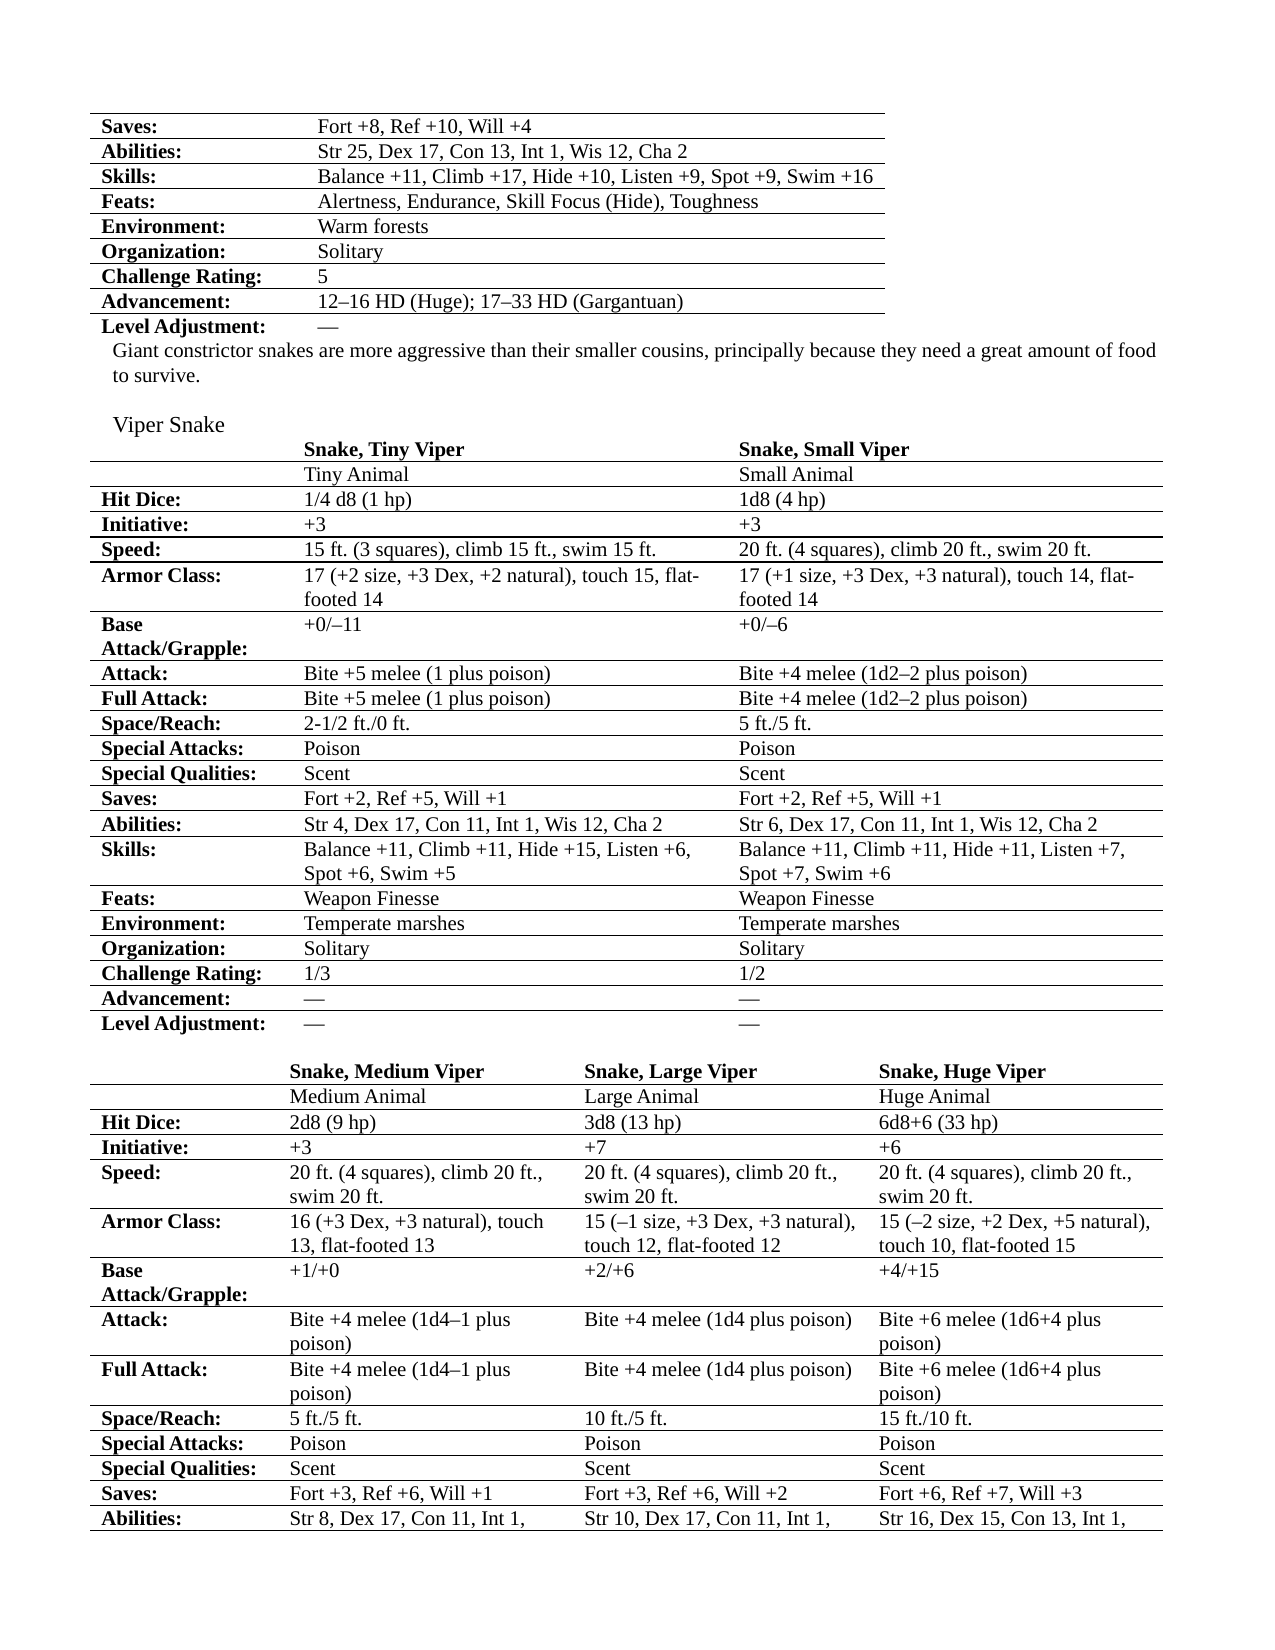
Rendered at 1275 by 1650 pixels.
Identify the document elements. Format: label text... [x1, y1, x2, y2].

table_cell +3 [278, 1135, 573, 1159]
table_cell Solitary [306, 239, 885, 263]
table_cell Saves: [90, 114, 306, 138]
table_cell Space/Reach: [90, 711, 292, 735]
table_cell Bite +4 melee (1d2–2 plus poison) [728, 686, 1162, 710]
table_cell 15 (–2 size, +2 Dex, +5 natural), touch 10, flat-footed 15 [868, 1209, 1162, 1257]
table_cell +6 [868, 1135, 1162, 1159]
table_cell 20 ft. (4 squares), climb 20 ft., swim 20 ft. [868, 1160, 1162, 1208]
table_cell Scent [278, 1456, 573, 1480]
table_cell Skills: [90, 837, 292, 885]
table_cell Balance +11, Climb +11, Hide +15, Listen +6, Spot +6, Swim +5 [293, 837, 727, 885]
table_header Snake, Small Viper [728, 437, 1162, 461]
table_cell +0/–6 [728, 612, 1162, 660]
table_cell Fort +8, Ref +10, Will +4 [306, 114, 885, 138]
table_cell — [293, 986, 727, 1010]
table_cell Bite +5 melee (1 plus poison) [293, 686, 727, 710]
table_cell 17 (+2 size, +3 Dex, +2 natural), touch 15, flat-footed 14 [293, 563, 727, 611]
table_cell Bite +4 melee (1d4 plus poison) [573, 1356, 867, 1404]
table_cell Scent [573, 1456, 867, 1480]
table_cell Huge Animal [868, 1085, 1162, 1108]
table_cell Balance +11, Climb +17, Hide +10, Listen +9, Spot +9, Swim +16 [306, 164, 885, 188]
table_cell Fort +2, Ref +5, Will +1 [293, 786, 727, 810]
table_cell Initiative: [90, 512, 292, 536]
table_header Snake, Tiny Viper [293, 437, 727, 461]
table_cell Large Animal [573, 1085, 867, 1108]
text Viper Snake [112, 411, 1162, 437]
table_cell Speed: [90, 1160, 278, 1208]
table_cell Temperate marshes [293, 911, 727, 935]
table_cell Str 16, Dex 15, Con 13, Int 1, [868, 1506, 1162, 1530]
table_cell Attack: [90, 1307, 278, 1355]
table_cell Scent [728, 761, 1162, 785]
table_cell 1/4 d8 (1 hp) [293, 487, 727, 511]
table_cell Feats: [90, 189, 306, 213]
table_cell Balance +11, Climb +11, Hide +11, Listen +7, Spot +7, Swim +6 [728, 837, 1162, 885]
table_cell Solitary [293, 936, 727, 960]
table_cell 15 ft. (3 squares), climb 15 ft., swim 15 ft. [293, 538, 727, 561]
table_cell 5 ft./5 ft. [728, 711, 1162, 735]
table_cell +3 [293, 512, 727, 536]
table_cell +4/+15 [868, 1258, 1162, 1306]
table_cell 17 (+1 size, +3 Dex, +3 natural), touch 14, flat-footed 14 [728, 563, 1162, 611]
table_cell Special Qualities: [90, 1456, 278, 1480]
table_cell +7 [573, 1135, 867, 1159]
table_cell Speed: [90, 538, 292, 561]
table_cell Advancement: [90, 986, 292, 1010]
table_cell Special Qualities: [90, 761, 292, 785]
table_cell Initiative: [90, 1135, 278, 1159]
table_cell 15 (–1 size, +3 Dex, +3 natural), touch 12, flat-footed 12 [573, 1209, 867, 1257]
table_cell 5 [306, 264, 885, 288]
table_cell Challenge Rating: [90, 264, 306, 288]
table_cell Poison [293, 736, 727, 760]
table_cell Armor Class: [90, 563, 292, 611]
table_header Snake, Huge Viper [868, 1059, 1162, 1083]
table_cell 20 ft. (4 squares), climb 20 ft., swim 20 ft. [728, 538, 1162, 561]
table_cell 16 (+3 Dex, +3 natural), touch 13, flat-footed 13 [278, 1209, 573, 1257]
table_cell Tiny Animal [293, 462, 727, 486]
table_cell Fort +2, Ref +5, Will +1 [728, 786, 1162, 810]
table_cell Solitary [728, 936, 1162, 960]
table_cell Scent [293, 761, 727, 785]
table_cell Environment: [90, 911, 292, 935]
table_cell Full Attack: [90, 1356, 278, 1404]
table_cell Poison [278, 1431, 573, 1455]
table_cell 15 ft./10 ft. [868, 1406, 1162, 1430]
table_cell Level Adjustment: [90, 1011, 292, 1035]
table_cell 2-1/2 ft./0 ft. [293, 711, 727, 735]
table_cell Str 6, Dex 17, Con 11, Int 1, Wis 12, Cha 2 [728, 811, 1162, 836]
table_cell — [728, 986, 1162, 1010]
table_cell Str 25, Dex 17, Con 13, Int 1, Wis 12, Cha 2 [306, 139, 885, 163]
table_cell 3d8 (13 hp) [573, 1110, 867, 1134]
table_cell — [293, 1011, 727, 1035]
table_cell Str 4, Dex 17, Con 11, Int 1, Wis 12, Cha 2 [293, 811, 727, 836]
table_cell Base Attack/Grapple: [90, 1258, 278, 1306]
table_cell Abilities: [90, 139, 306, 163]
table_cell Hit Dice: [90, 487, 292, 511]
table_cell Poison [728, 736, 1162, 760]
table_cell 6d8+6 (33 hp) [868, 1110, 1162, 1134]
table_cell Alertness, Endurance, Skill Focus (Hide), Toughness [306, 189, 885, 213]
table_cell Poison [573, 1431, 867, 1455]
table_cell 10 ft./5 ft. [573, 1406, 867, 1430]
table_cell 20 ft. (4 squares), climb 20 ft., swim 20 ft. [278, 1160, 573, 1208]
table_cell Scent [868, 1456, 1162, 1480]
table_cell Fort +3, Ref +6, Will +2 [573, 1481, 867, 1505]
table_cell Bite +4 melee (1d4 plus poison) [573, 1307, 867, 1355]
table_cell Organization: [90, 936, 292, 960]
table_cell [90, 1085, 278, 1108]
table_cell Warm forests [306, 214, 885, 238]
table_cell Armor Class: [90, 1209, 278, 1257]
table_cell Temperate marshes [728, 911, 1162, 935]
table_cell Str 8, Dex 17, Con 11, Int 1, [278, 1506, 573, 1530]
table_cell Organization: [90, 239, 306, 263]
table_cell Special Attacks: [90, 1431, 278, 1455]
table_cell Base Attack/Grapple: [90, 612, 292, 660]
table_cell Medium Animal [278, 1085, 573, 1108]
table_cell Fort +3, Ref +6, Will +1 [278, 1481, 573, 1505]
table_cell Skills: [90, 164, 306, 188]
table_header [90, 437, 292, 461]
table_cell Bite +4 melee (1d4–1 plus poison) [278, 1356, 573, 1404]
table_cell +0/–11 [293, 612, 727, 660]
table_cell Advancement: [90, 289, 306, 313]
table_cell 1/2 [728, 961, 1162, 985]
table_header Snake, Large Viper [573, 1059, 867, 1083]
table_cell Challenge Rating: [90, 961, 292, 985]
table_cell Special Attacks: [90, 736, 292, 760]
table_cell +3 [728, 512, 1162, 536]
table_cell Level Adjustment: [90, 314, 306, 338]
table_cell 12–16 HD (Huge); 17–33 HD (Gargantuan) [306, 289, 885, 313]
table_cell +1/+0 [278, 1258, 573, 1306]
table_cell 20 ft. (4 squares), climb 20 ft., swim 20 ft. [573, 1160, 867, 1208]
table_cell Attack: [90, 661, 292, 685]
table_cell 1d8 (4 hp) [728, 487, 1162, 511]
table_cell 5 ft./5 ft. [278, 1406, 573, 1430]
table_cell Bite +4 melee (1d4–1 plus poison) [278, 1307, 573, 1355]
table_cell Hit Dice: [90, 1110, 278, 1134]
table_header Snake, Medium Viper [278, 1059, 573, 1083]
table_cell Str 10, Dex 17, Con 11, Int 1, [573, 1506, 867, 1530]
table_cell Bite +5 melee (1 plus poison) [293, 661, 727, 685]
table_header [90, 1059, 278, 1083]
table_cell 1/3 [293, 961, 727, 985]
table_cell Weapon Finesse [728, 886, 1162, 910]
table_cell Space/Reach: [90, 1406, 278, 1430]
text Giant constrictor snakes are more aggressive than their smaller cousins, principally because they need a great amount of food to survive. [112, 338, 1162, 387]
table_cell Environment: [90, 214, 306, 238]
table_cell — [728, 1011, 1162, 1035]
table_cell Bite +4 melee (1d2–2 plus poison) [728, 661, 1162, 685]
table_cell Full Attack: [90, 686, 292, 710]
table_cell Abilities: [90, 811, 292, 836]
table_cell Bite +6 melee (1d6+4 plus poison) [868, 1307, 1162, 1355]
table_cell — [306, 314, 885, 338]
table_cell 2d8 (9 hp) [278, 1110, 573, 1134]
table_cell [90, 462, 292, 486]
table_cell Feats: [90, 886, 292, 910]
table_cell Weapon Finesse [293, 886, 727, 910]
table_cell Saves: [90, 1481, 278, 1505]
table_cell Bite +6 melee (1d6+4 plus poison) [868, 1356, 1162, 1404]
table_cell Small Animal [728, 462, 1162, 486]
table_cell Poison [868, 1431, 1162, 1455]
table_cell Saves: [90, 786, 292, 810]
table_cell Fort +6, Ref +7, Will +3 [868, 1481, 1162, 1505]
table_cell +2/+6 [573, 1258, 867, 1306]
table_cell Abilities: [90, 1506, 278, 1530]
